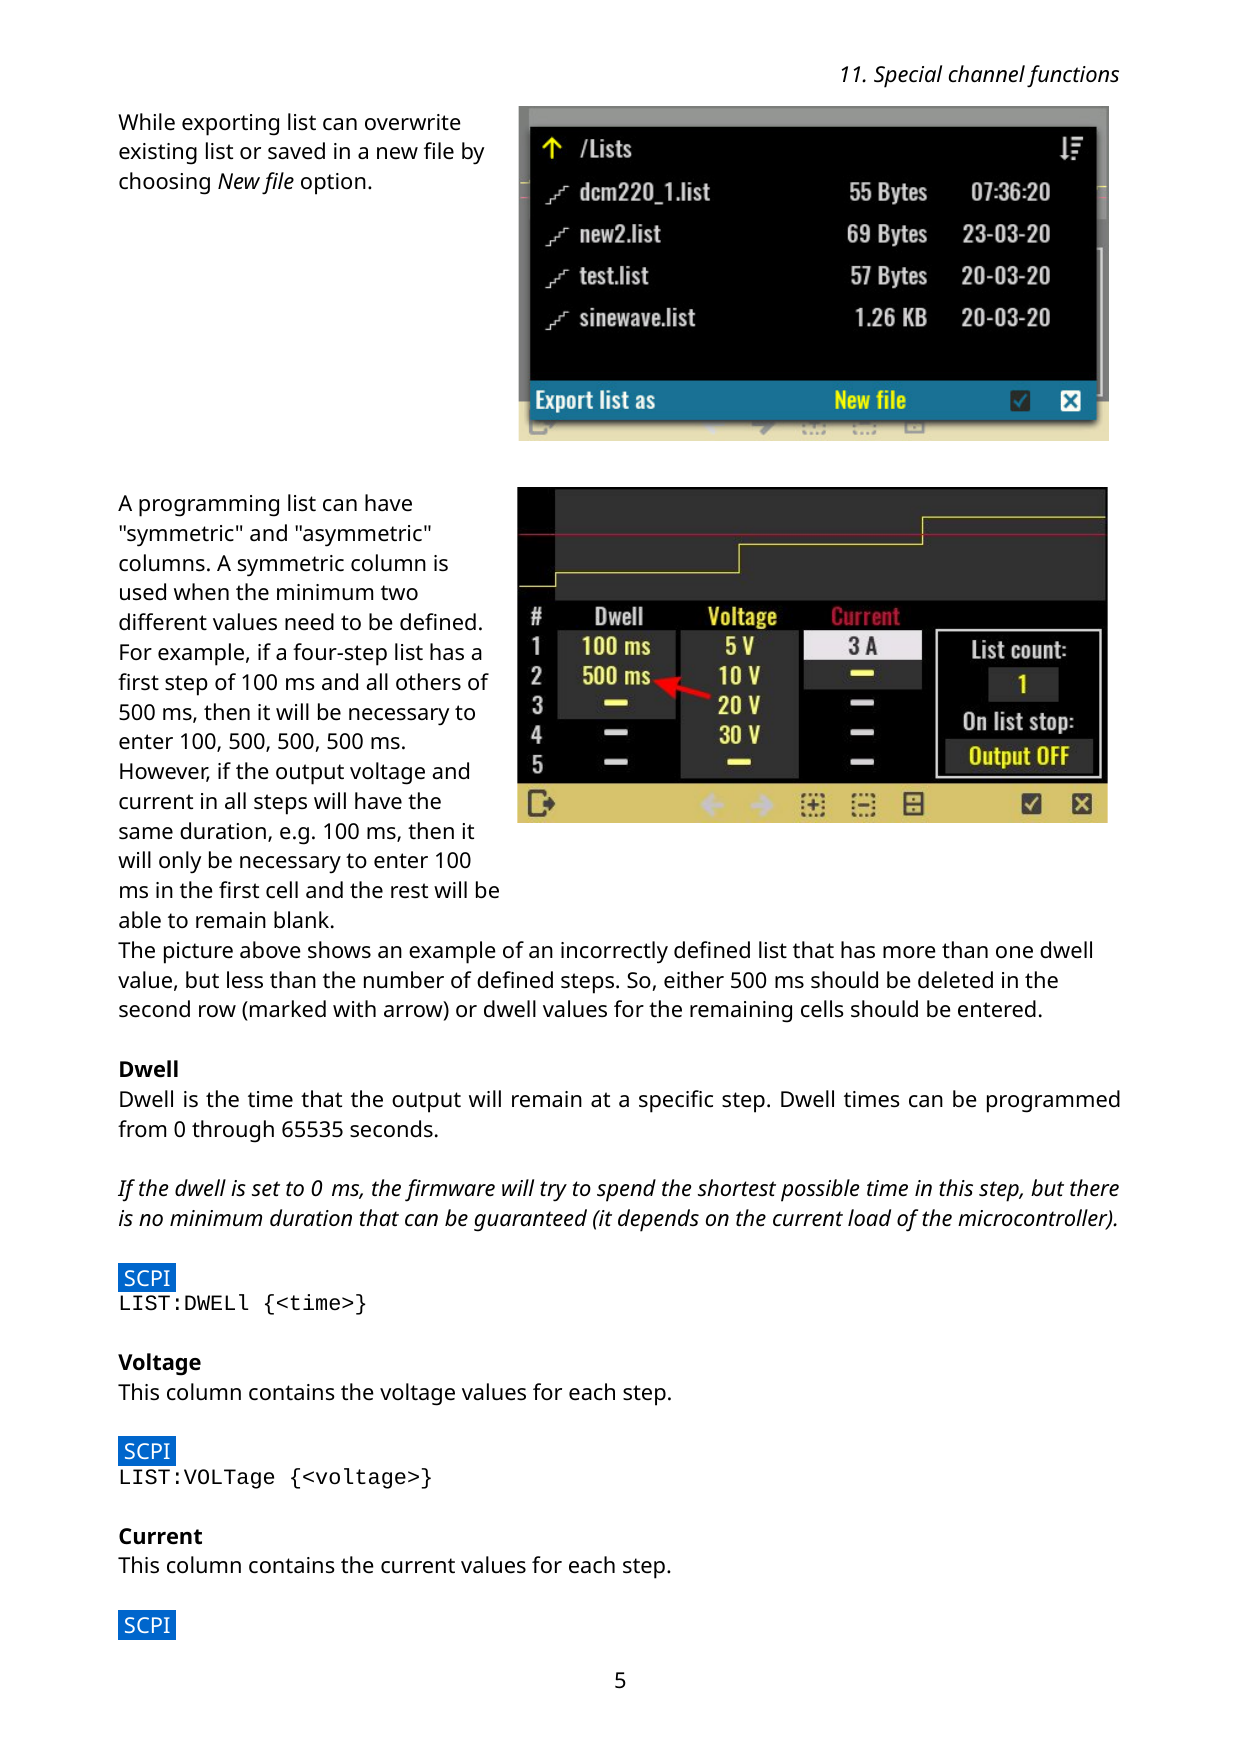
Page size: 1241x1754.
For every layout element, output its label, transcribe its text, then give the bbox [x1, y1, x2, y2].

picture [518, 106, 1109, 441]
table_header [505, 107, 1122, 458]
table_cell The picture above shows an example of an incorrectly defined list that has more than one dwell value, but less than the number of defined steps. So, either 500 ms should be deleted in the second row (marked with arrow) or dwell values for the remaining cells should be entered. Dwell Dwell is the time that the output will remain at a specific step. Dwell times can be programmed from 0 through 65535 seconds. If the dwell is set to 0 ms, the firmware will try to spend the shortest possible time in this step, but there is no minimum duration that can be guaranteed (it depends on the current load of the microcontroller). SCPI LIST:DWELl {<time>} Voltage This column contains the voltage values for each step. SCPI LIST:VOLTage {<voltage>} Current This column contains the current values for each step. SCPI [118, 935, 1123, 1640]
table_header While exporting list can overwrite existing list or saved in a new file by choosing New file option. [118, 107, 505, 458]
picture [517, 487, 1108, 823]
table_header [502, 488, 1123, 935]
table_header A programming list can have "symmetric" and "asymmetric" columns. A symmetric column is used when the minimum two different values need to be defined. For example, if a four-step list has a first step of 100 ms and all others of 500 ms, then it will be necessary to enter 100, 500, 500, 500 ms. However, if the output voltage and current in all steps will have the same duration, e.g. 100 ms, then it will only be necessary to enter 100 ms in the first cell and the rest will be able to remain blank. [118, 488, 502, 935]
